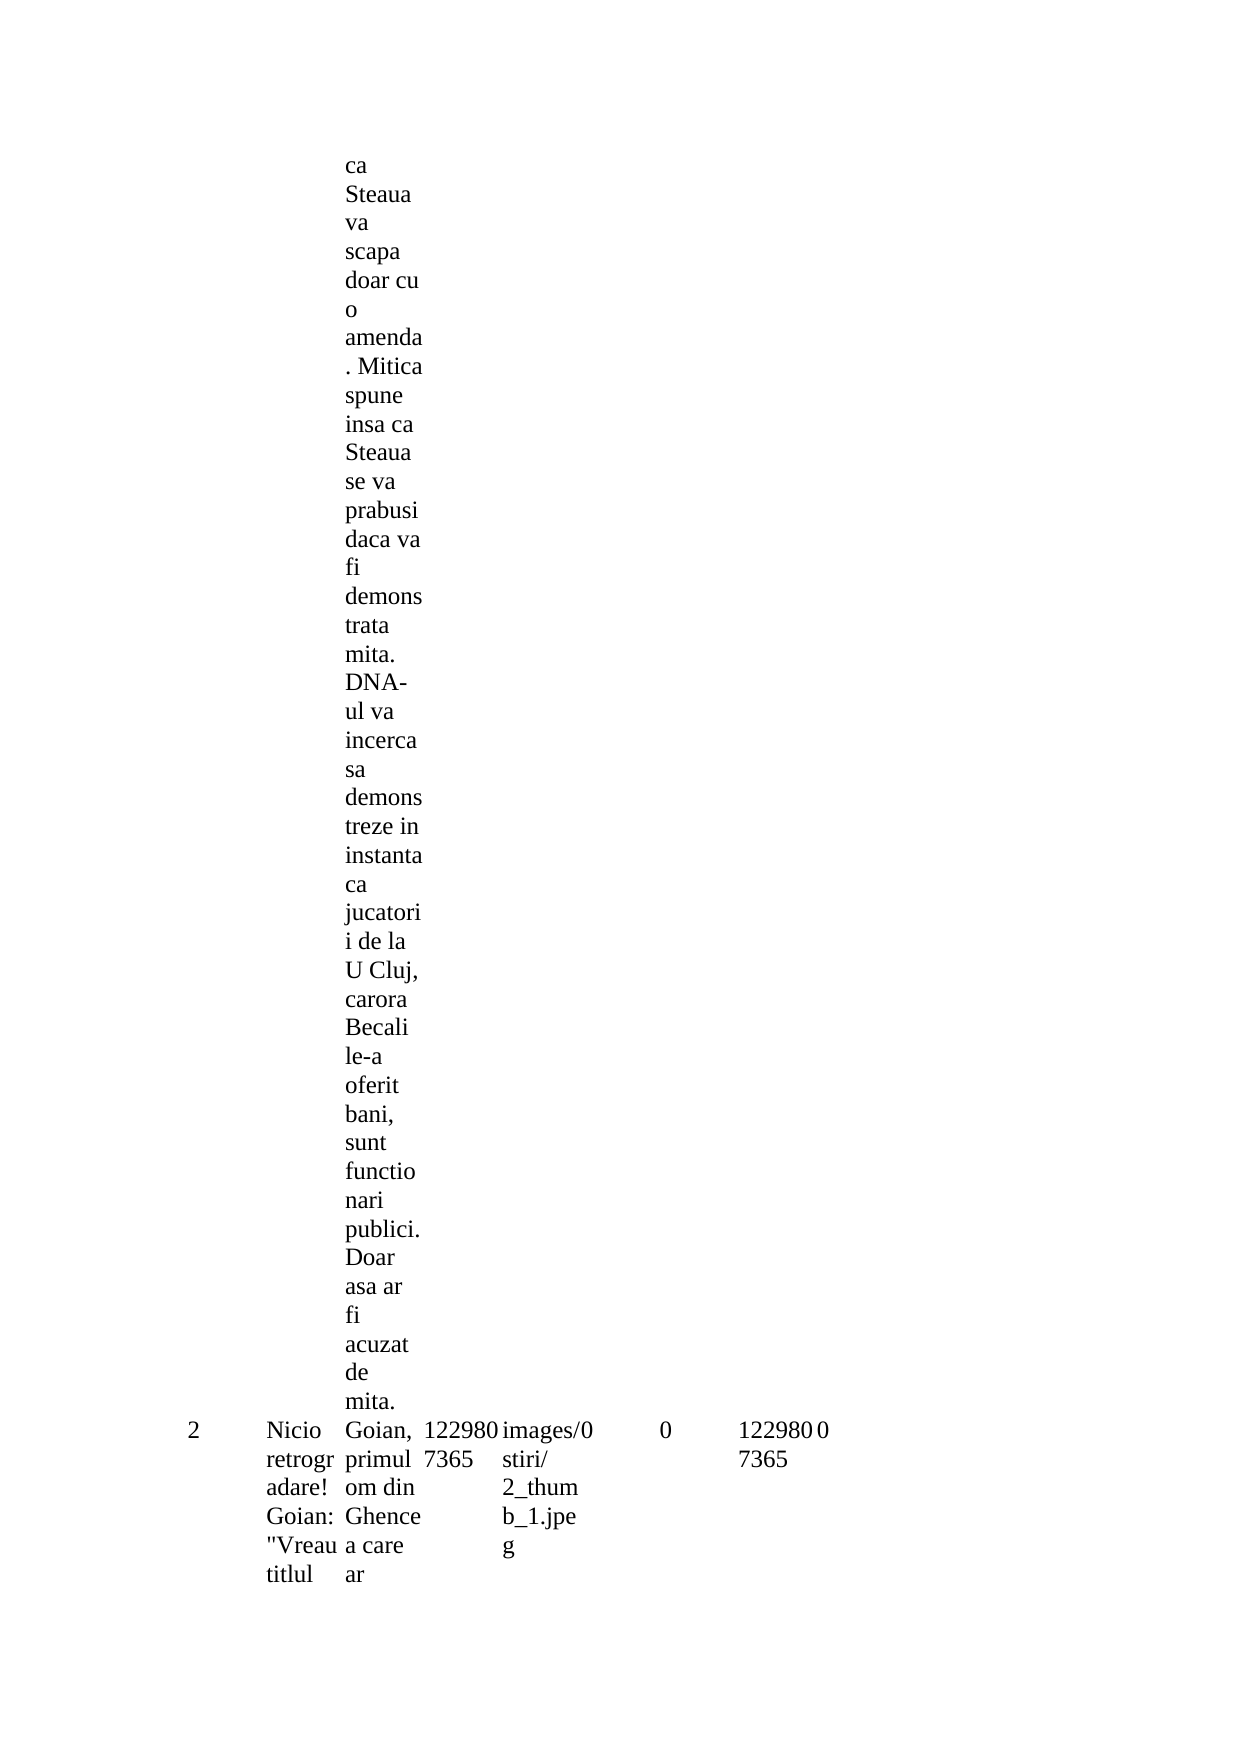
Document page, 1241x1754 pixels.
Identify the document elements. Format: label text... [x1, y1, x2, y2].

table_cell 0 [817, 1415, 895, 1587]
table_cell images/stiri/2_thumb_1.jpeg [502, 1415, 581, 1587]
table_cell 1229807365 [738, 1415, 817, 1587]
table_cell [974, 150, 1053, 1415]
table_cell [974, 1415, 1053, 1587]
table_cell [659, 150, 738, 1415]
table_cell 2 [188, 1415, 266, 1587]
table_cell Nicio retrogradare! Goian: "Vreau titlul [266, 1415, 345, 1587]
table_cell [188, 150, 266, 1415]
table_cell [895, 1415, 974, 1587]
table_cell 0 [659, 1415, 738, 1587]
table_cell [502, 150, 581, 1415]
table_cell [266, 150, 345, 1415]
table_cell [423, 150, 502, 1415]
table_cell [817, 150, 895, 1415]
table_cell ca Steaua va scapa doar cu o amenda. Mitica spune insa ca Steaua se va prabusi daca va fi demonstrata mita. DNA-ul va incerca sa demonstreze in instanta ca jucatorii de la U Cluj, carora Becali le-a oferit bani, sunt functionari publici. Doar asa ar fi acuzat de mita. [345, 150, 423, 1415]
table_cell [581, 150, 659, 1415]
table_cell Goian, primul om din Ghencea care ar [345, 1415, 423, 1587]
table_cell [895, 150, 974, 1415]
table_cell 0 [581, 1415, 659, 1587]
table_cell 1229807365 [423, 1415, 502, 1587]
table_cell [738, 150, 817, 1415]
